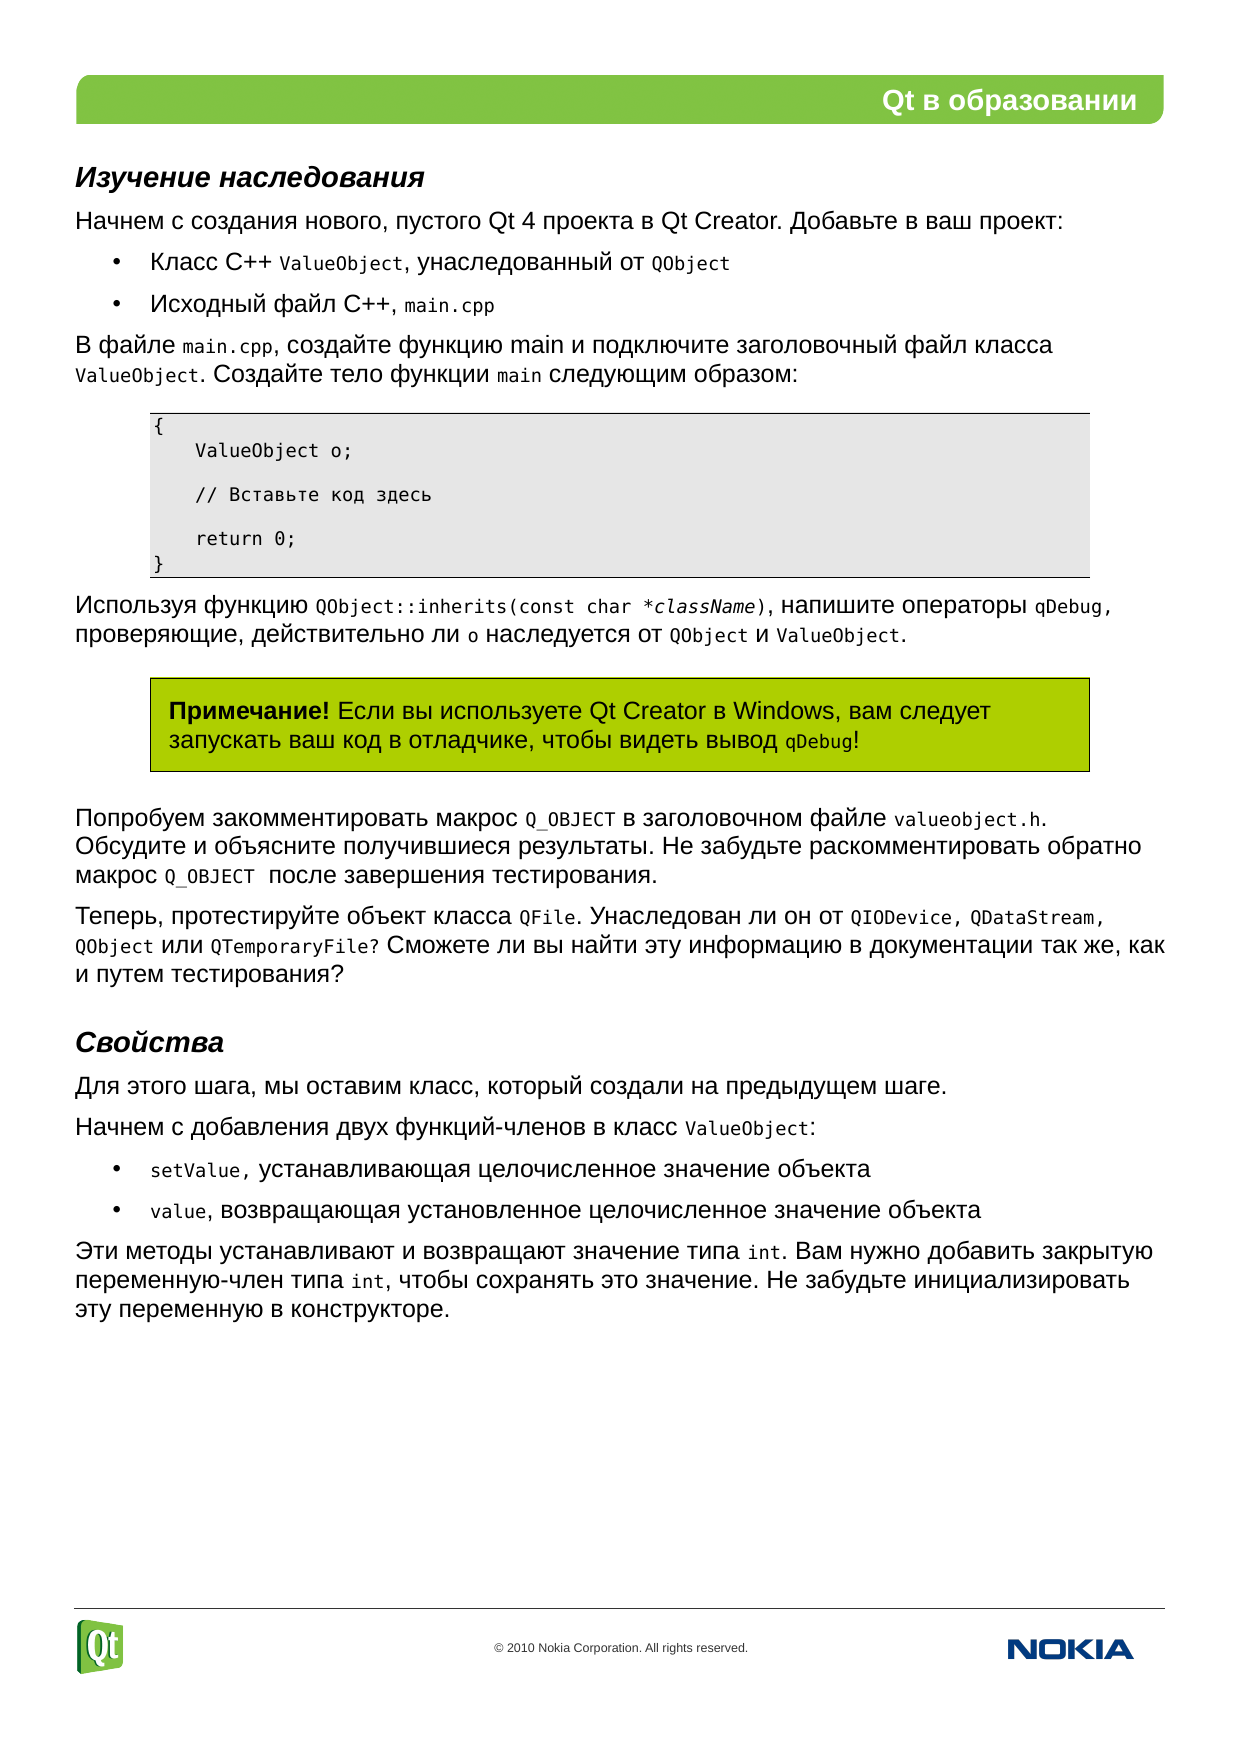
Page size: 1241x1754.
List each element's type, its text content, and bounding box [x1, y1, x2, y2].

text } [150, 549, 1090, 577]
list setValue, устанавливающая целочисленное значение объекта [112, 1154, 1165, 1182]
list value, возвращающая установленное целочисленное значение объекта [112, 1195, 1165, 1224]
picture [73, 1615, 127, 1679]
text Начнем с создания нового, пустого Qt 4 проекта в Qt Creator. Добавьте в ваш проект: [75, 206, 1165, 235]
picture [76, 75, 1164, 124]
list Исходный файл C++, main.cpp [112, 289, 1165, 317]
text Используя функцию QObject::inherits(const char *className), напишите операторы qDebug, проверяющие, действительно ли o наследуется от QObject и ValueObject. [75, 590, 1165, 647]
text ValueObject o; [150, 440, 1090, 462]
picture [978, 1610, 1164, 1688]
text Попробуем закомментировать макрос Q_OBJECT в заголовочном файле valueobject.h. Обсудите и объясните получившиеся результаты. Не забудьте раскомментировать обратно макрос Q_OBJECT после завершения тестирования. [75, 803, 1165, 889]
text { [150, 414, 1090, 440]
text Примечание! Если вы используете Qt Creator в Windows, вам следует запускать ваш код в отладчике, чтобы видеть вывод qDebug! [151, 679, 1089, 771]
text В файле main.cpp, создайте функцию main и подключите заголовочный файл класса ValueObject. Создайте тело функции main следующим образом: [75, 330, 1165, 387]
list Класс C++ ValueObject, унаследованный от QObject [112, 247, 1165, 276]
subtitle Изучение наследования [75, 160, 1165, 193]
subtitle Свойства [75, 1025, 1165, 1059]
text Для этого шага, мы оставим класс, который создали на предыдущем шаге. [75, 1071, 1165, 1100]
text // Вставьте код здесь [150, 484, 1090, 506]
text Эти методы устанавливают и возвращают значение типа int. Вам нужно добавить закрытую переменную-член типа int, чтобы сохранять это значение. Не забудьте инициализировать эту переменную в конструкторе. [75, 1236, 1165, 1323]
text Теперь, протестируйте объект класса QFile. Унаследован ли он от QIODevice, QDataStream, QObject или QTemporaryFile? Сможете ли вы найти эту информацию в документации так же, как и путем тестирования? [75, 901, 1165, 988]
text Начнем с добавления двух функций-членов в класс ValueObject: [75, 1112, 1165, 1141]
text return 0; [150, 528, 1090, 549]
